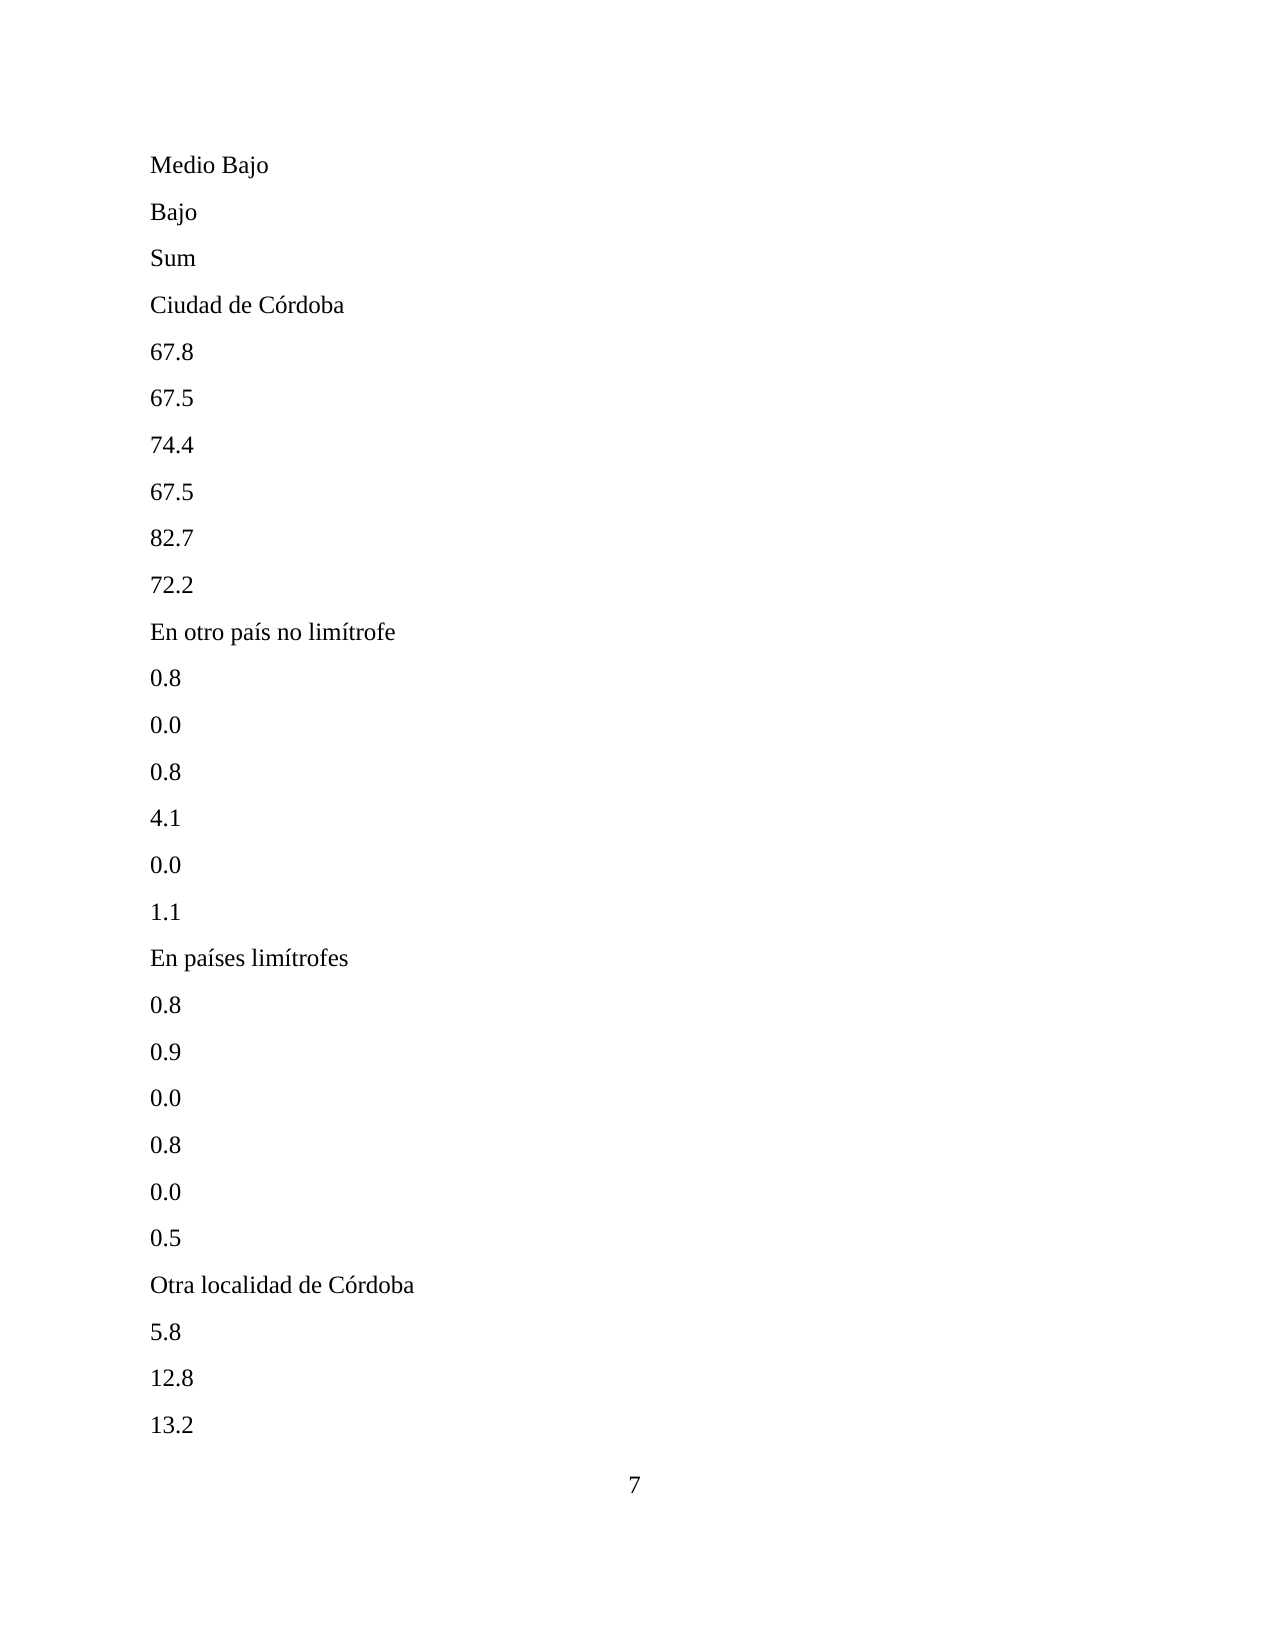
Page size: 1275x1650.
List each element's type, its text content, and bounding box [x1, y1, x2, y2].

text 74.4 [150, 430, 1125, 459]
text 0.8 [150, 990, 1125, 1019]
text 1.1 [150, 897, 1125, 925]
text 13.2 [150, 1410, 1125, 1439]
text 0.9 [150, 1037, 1125, 1065]
text 67.5 [150, 383, 1125, 412]
text En países limítrofes [150, 943, 1125, 972]
text 67.5 [150, 477, 1125, 505]
text 0.8 [150, 663, 1125, 692]
text En otro país no limítrofe [150, 617, 1125, 645]
text 5.8 [150, 1317, 1125, 1345]
text Sum [150, 243, 1125, 272]
text 12.8 [150, 1363, 1125, 1392]
text Medio Bajo [150, 150, 1125, 179]
text Otra localidad de Córdoba [150, 1270, 1125, 1299]
text 82.7 [150, 523, 1125, 552]
text 0.0 [150, 850, 1125, 879]
text 0.0 [150, 1083, 1125, 1112]
text 0.5 [150, 1223, 1125, 1252]
text 0.8 [150, 1130, 1125, 1159]
text 4.1 [150, 803, 1125, 832]
text Ciudad de Córdoba [150, 290, 1125, 319]
text 0.0 [150, 1177, 1125, 1205]
text 72.2 [150, 570, 1125, 599]
text Bajo [150, 197, 1125, 225]
text 67.8 [150, 337, 1125, 365]
text 0.8 [150, 757, 1125, 785]
text 0.0 [150, 710, 1125, 739]
